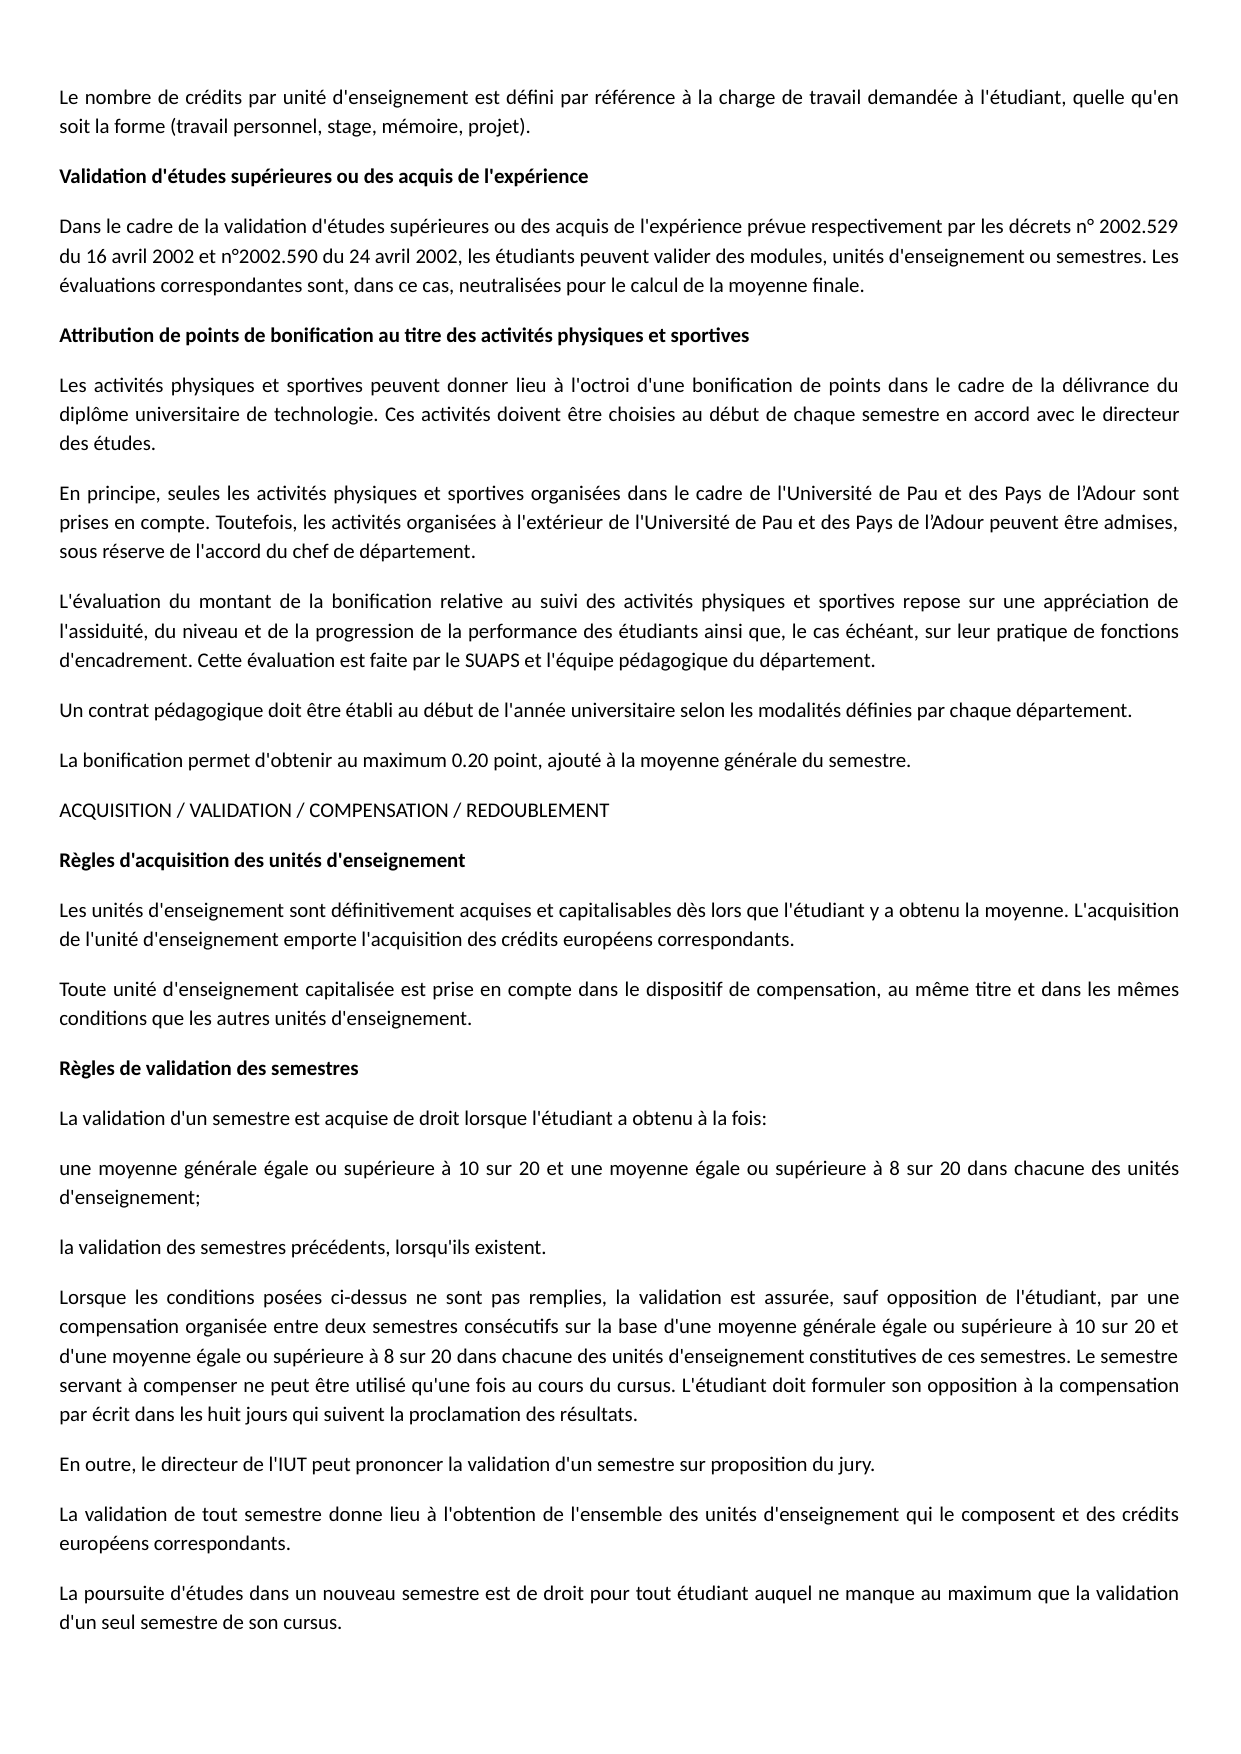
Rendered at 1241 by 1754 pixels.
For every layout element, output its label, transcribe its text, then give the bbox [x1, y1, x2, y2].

text La validation d'un semestre est acquise de droit lorsque l'étudiant a obtenu à la fois: [59, 1105, 1181, 1131]
text L'évaluation du montant de la bonification relative au suivi des activités physiques et sportives repose sur une appréciation de l'assiduité, du niveau et de la progression de la performance des étudiants ainsi que, le cas échéant, sur leur pratique de fonctions d'encadrement. Cette évaluation est faite par le SUAPS et l'équipe pédagogique du département. [59, 589, 1181, 672]
text Attribution de points de bonification au titre des activités physiques et sportives [59, 322, 1181, 347]
text la validation des semestres précédents, lorsqu'ils existent. [59, 1234, 1181, 1260]
text Lorsque les conditions posées ci-dessus ne sont pas remplies, la validation est assurée, sauf opposition de l'étudiant, par une compensation organisée entre deux semestres consécutifs sur la base d'une moyenne générale égale ou supérieure à 10 sur 20 et d'une moyenne égale ou supérieure à 8 sur 20 dans chacune des unités d'enseignement constitutives de ces semestres. Le semestre servant à compenser ne peut être utilisé qu'une fois au cours du cursus. L'étudiant doit formuler son opposition à la compensation par écrit dans les huit jours qui suivent la proclamation des résultats. [59, 1284, 1181, 1427]
text Un contrat pédagogique doit être établi au début de l'année universitaire selon les modalités définies par chaque département. [59, 697, 1181, 722]
text une moyenne générale égale ou supérieure à 10 sur 20 et une moyenne égale ou supérieure à 8 sur 20 dans chacune des unités d'enseignement; [59, 1155, 1181, 1210]
text ACQUISITION / VALIDATION / COMPENSATION / REDOUBLEMENT [59, 797, 1181, 822]
text La bonification permet d'obtenir au maximum 0.20 point, ajouté à la moyenne générale du semestre. [59, 747, 1181, 772]
text Dans le cadre de la validation d'études supérieures ou des acquis de l'expérience prévue respectivement par les décrets n° 2002.529 du 16 avril 2002 et n°2002.590 du 24 avril 2002, les étudiants peuvent valider des modules, unités d'enseignement ou semestres. Les évaluations correspondantes sont, dans ce cas, neutralisées pour le calcul de la moyenne finale. [59, 214, 1181, 297]
text Toute unité d'enseignement capitalisée est prise en compte dans le dispositif de compensation, au même titre et dans les mêmes conditions que les autres unités d'enseignement. [59, 976, 1181, 1031]
text En outre, le directeur de l'IUT peut prononcer la validation d'un semestre sur proposition du jury. [59, 1451, 1181, 1477]
text En principe, seules les activités physiques et sportives organisées dans le cadre de l'Université de Pau et des Pays de l’Adour sont prises en compte. Toutefois, les activités organisées à l'extérieur de l'Université de Pau et des Pays de l’Adour peuvent être admises, sous réserve de l'accord du chef de département. [59, 480, 1181, 564]
text La poursuite d'études dans un nouveau semestre est de droit pour tout étudiant auquel ne manque au maximum que la validation d'un seul semestre de son cursus. [59, 1580, 1181, 1635]
text Validation d'études supérieures ou des acquis de l'expérience [59, 164, 1181, 189]
text Règles d'acquisition des unités d'enseignement [59, 847, 1181, 872]
text Le nombre de crédits par unité d'enseignement est défini par référence à la charge de travail demandée à l'étudiant, quelle qu'en soit la forme (travail personnel, stage, mémoire, projet). [59, 84, 1181, 139]
text Les unités d'enseignement sont définitivement acquises et capitalisables dès lors que l'étudiant y a obtenu la moyenne. L'acquisition de l'unité d'enseignement emporte l'acquisition des crédits européens correspondants. [59, 897, 1181, 952]
text Règles de validation des semestres [59, 1055, 1181, 1081]
text La validation de tout semestre donne lieu à l'obtention de l'ensemble des unités d'enseignement qui le composent et des crédits européens correspondants. [59, 1501, 1181, 1556]
text Les activités physiques et sportives peuvent donner lieu à l'octroi d'une bonification de points dans le cadre de la délivrance du diplôme universitaire de technologie. Ces activités doivent être choisies au début de chaque semestre en accord avec le directeur des études. [59, 372, 1181, 456]
